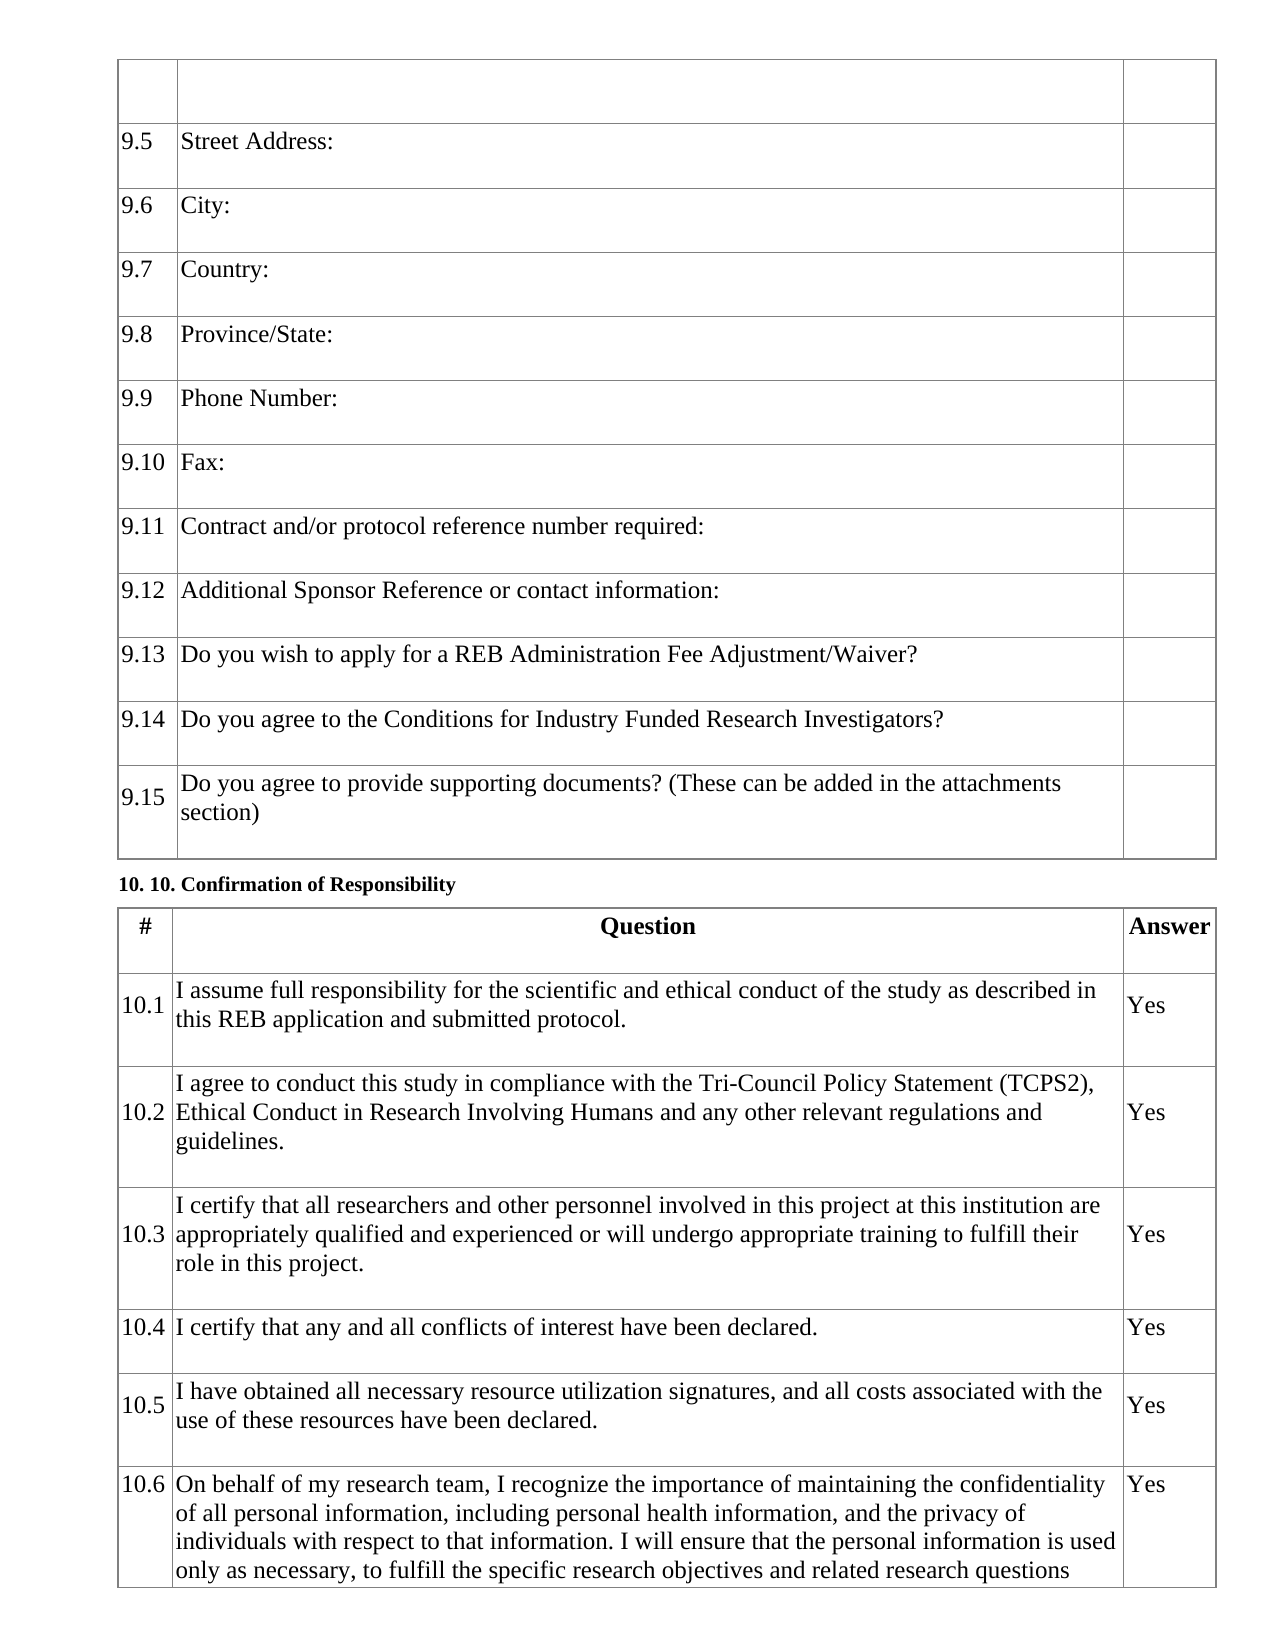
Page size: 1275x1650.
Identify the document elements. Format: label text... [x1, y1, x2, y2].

table_cell Do you agree to the Conditions for Industry Funded Research Investigators? [178, 702, 1123, 765]
table_cell 9.8 [119, 317, 177, 380]
table_cell [1124, 574, 1215, 637]
table_cell [1124, 509, 1215, 572]
table_cell Do you wish to apply for a REB Administration Fee Adjustment/Waiver? [178, 638, 1123, 701]
table_cell Do you agree to provide supporting documents? (These can be added in the attachments section) [178, 766, 1123, 858]
table_cell 9.5 [119, 124, 177, 187]
table_cell I certify that any and all conflicts of interest have been declared. [173, 1310, 1123, 1373]
table_cell [1124, 253, 1215, 316]
table_cell [1124, 638, 1215, 701]
table_cell [1124, 317, 1215, 380]
table_cell [178, 60, 1123, 123]
table_cell 9.7 [119, 253, 177, 316]
table_cell 9.6 [119, 189, 177, 252]
table_cell I certify that all researchers and other personnel involved in this project at this institution are appropriately qualified and experienced or will undergo appropriate training to fulfill their role in this project. [173, 1188, 1123, 1309]
table_cell I agree to conduct this study in compliance with the Tri-Council Policy Statement (TCPS2), Ethical Conduct in Research Involving Humans and any other relevant regulations and guidelines. [173, 1067, 1123, 1187]
table_cell 9.13 [119, 638, 177, 701]
subtitle 10. 10. Confirmation of Responsibility [118, 872, 1216, 896]
table_cell On behalf of my research team, I recognize the importance of maintaining the confidentiality of all personal information, including personal health information, and the privacy of individuals with respect to that information. I will ensure that the personal information is used only as necessary, to fulfill the specific research objectives and related research questions [173, 1467, 1123, 1587]
table_header Answer [1124, 909, 1215, 973]
table_cell 9.14 [119, 702, 177, 765]
table_cell [1124, 702, 1215, 765]
table_header Question [173, 909, 1123, 973]
table_cell Yes [1124, 1310, 1215, 1373]
table_cell [1124, 124, 1215, 187]
table_cell I have obtained all necessary resource utilization signatures, and all costs associated with the use of these resources have been declared. [173, 1374, 1123, 1466]
table_cell 10.6 [119, 1467, 172, 1587]
table_cell 9.11 [119, 509, 177, 572]
table_header # [119, 909, 172, 973]
table_cell 9.9 [119, 381, 177, 444]
table_cell 10.3 [119, 1188, 172, 1309]
table_cell 10.2 [119, 1067, 172, 1187]
table_cell Yes [1124, 1374, 1215, 1466]
table_cell 10.1 [119, 974, 172, 1066]
table_cell Country: [178, 253, 1123, 316]
table_cell I assume full responsibility for the scientific and ethical conduct of the study as described in this REB application and submitted protocol. [173, 974, 1123, 1066]
table_cell Street Address: [178, 124, 1123, 187]
table_cell Yes [1124, 1067, 1215, 1187]
table_cell 10.4 [119, 1310, 172, 1373]
table_cell [119, 60, 177, 123]
table_cell City: [178, 189, 1123, 252]
table_cell Contract and/or protocol reference number required: [178, 509, 1123, 572]
table_cell [1124, 381, 1215, 444]
table_cell Yes [1124, 974, 1215, 1066]
table_cell [1124, 189, 1215, 252]
table_cell Phone Number: [178, 381, 1123, 444]
table_cell 9.10 [119, 445, 177, 508]
table_cell Yes [1124, 1188, 1215, 1309]
table_cell Additional Sponsor Reference or contact information: [178, 574, 1123, 637]
table_cell [1124, 766, 1215, 858]
table_cell [1124, 60, 1215, 123]
table_cell 10.5 [119, 1374, 172, 1466]
table_cell Province/State: [178, 317, 1123, 380]
table_cell 9.12 [119, 574, 177, 637]
table_cell 9.15 [119, 766, 177, 858]
table_cell [1124, 445, 1215, 508]
table_cell Yes [1124, 1467, 1215, 1587]
table_cell Fax: [178, 445, 1123, 508]
